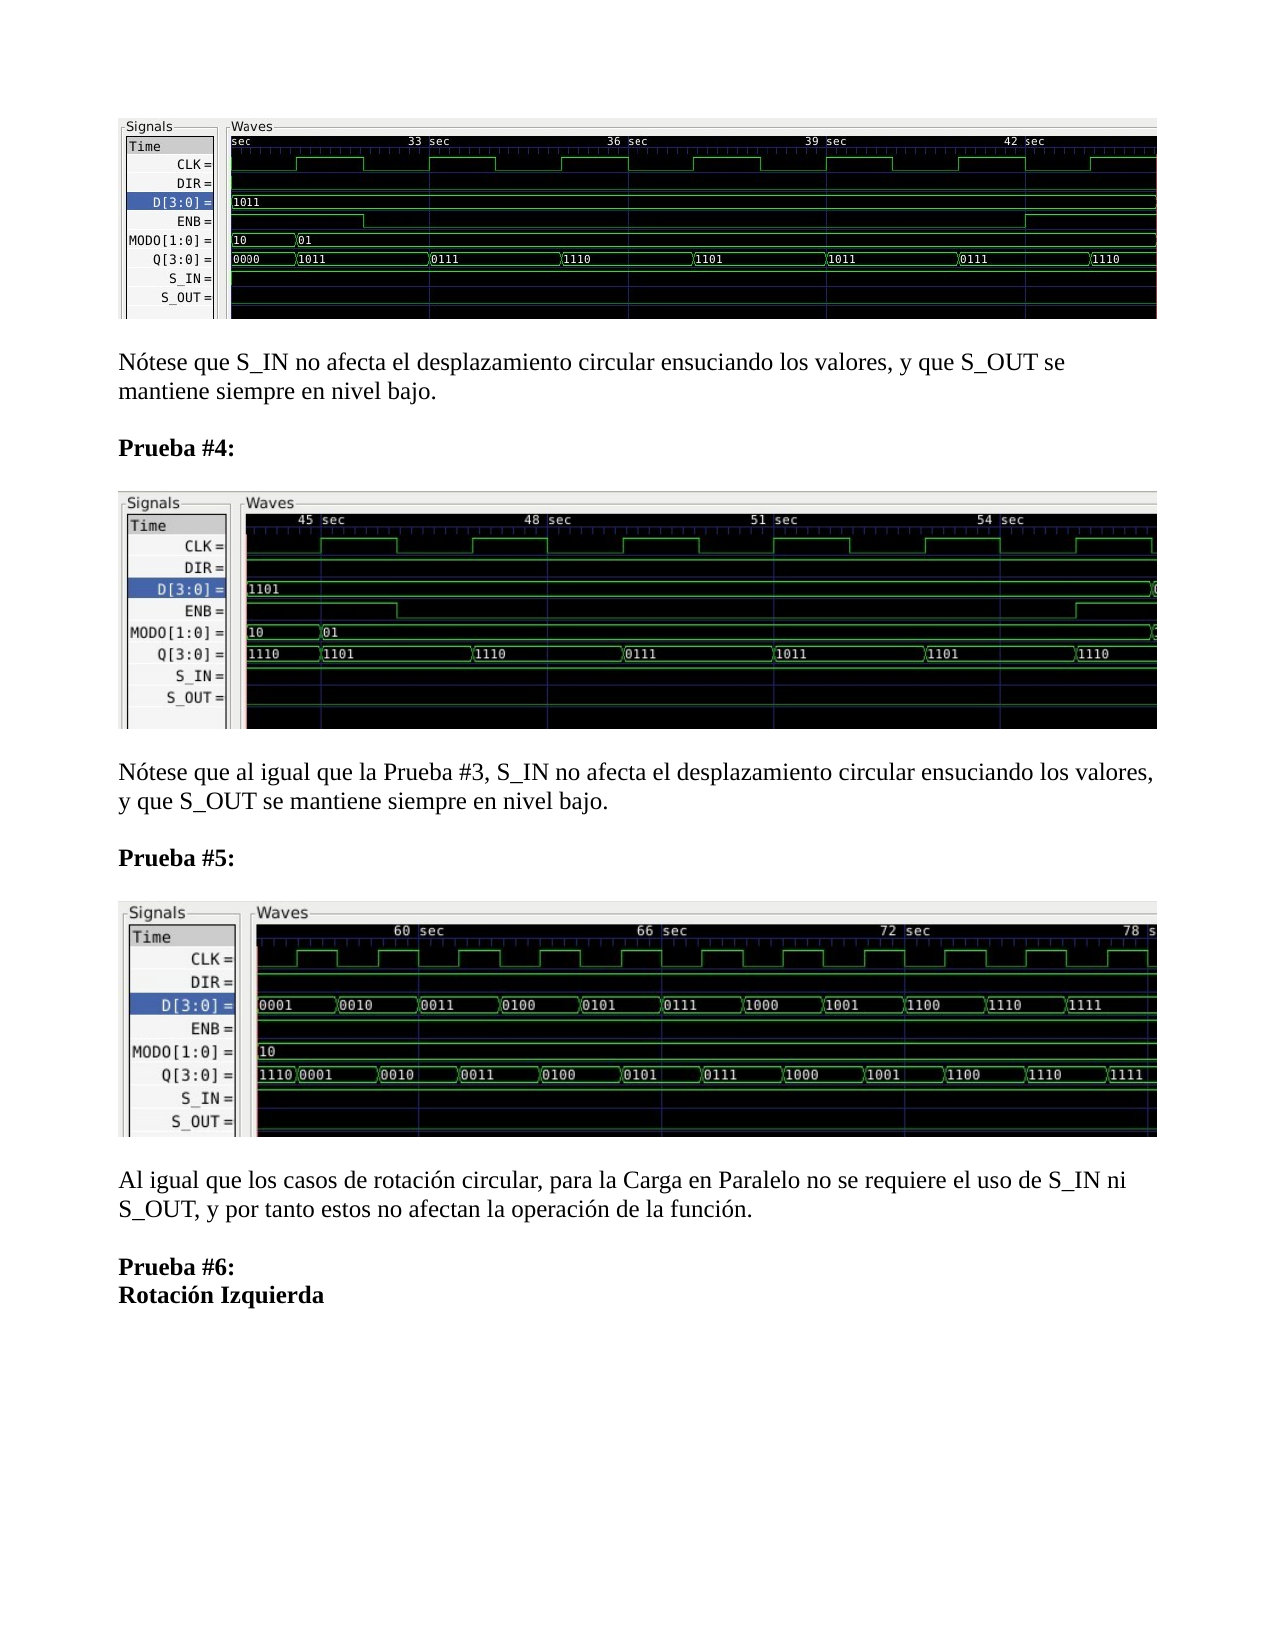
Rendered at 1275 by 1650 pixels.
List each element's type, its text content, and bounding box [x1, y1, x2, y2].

text Rotación Izquierda [118, 1280, 1157, 1309]
picture [118, 491, 1157, 729]
text Al igual que los casos de rotación circular, para la Carga en Paralelo no se requiere el uso de S_IN ni S_OUT, y por tanto estos no afectan la operación de la función. [118, 1165, 1157, 1223]
text Nótese que S_IN no afecta el desplazamiento circular ensuciando los valores, y que S_OUT se mantiene siempre en nivel bajo. [118, 347, 1157, 405]
text Prueba #6: [118, 1252, 1157, 1280]
picture [118, 118, 1157, 319]
picture [118, 901, 1157, 1137]
text Nótese que al igual que la Prueba #3, S_IN no afecta el desplazamiento circular ensuciando los valores, y que S_OUT se mantiene siempre en nivel bajo. [118, 757, 1157, 815]
text Prueba #4: [118, 433, 1157, 462]
text Prueba #5: [118, 843, 1157, 872]
